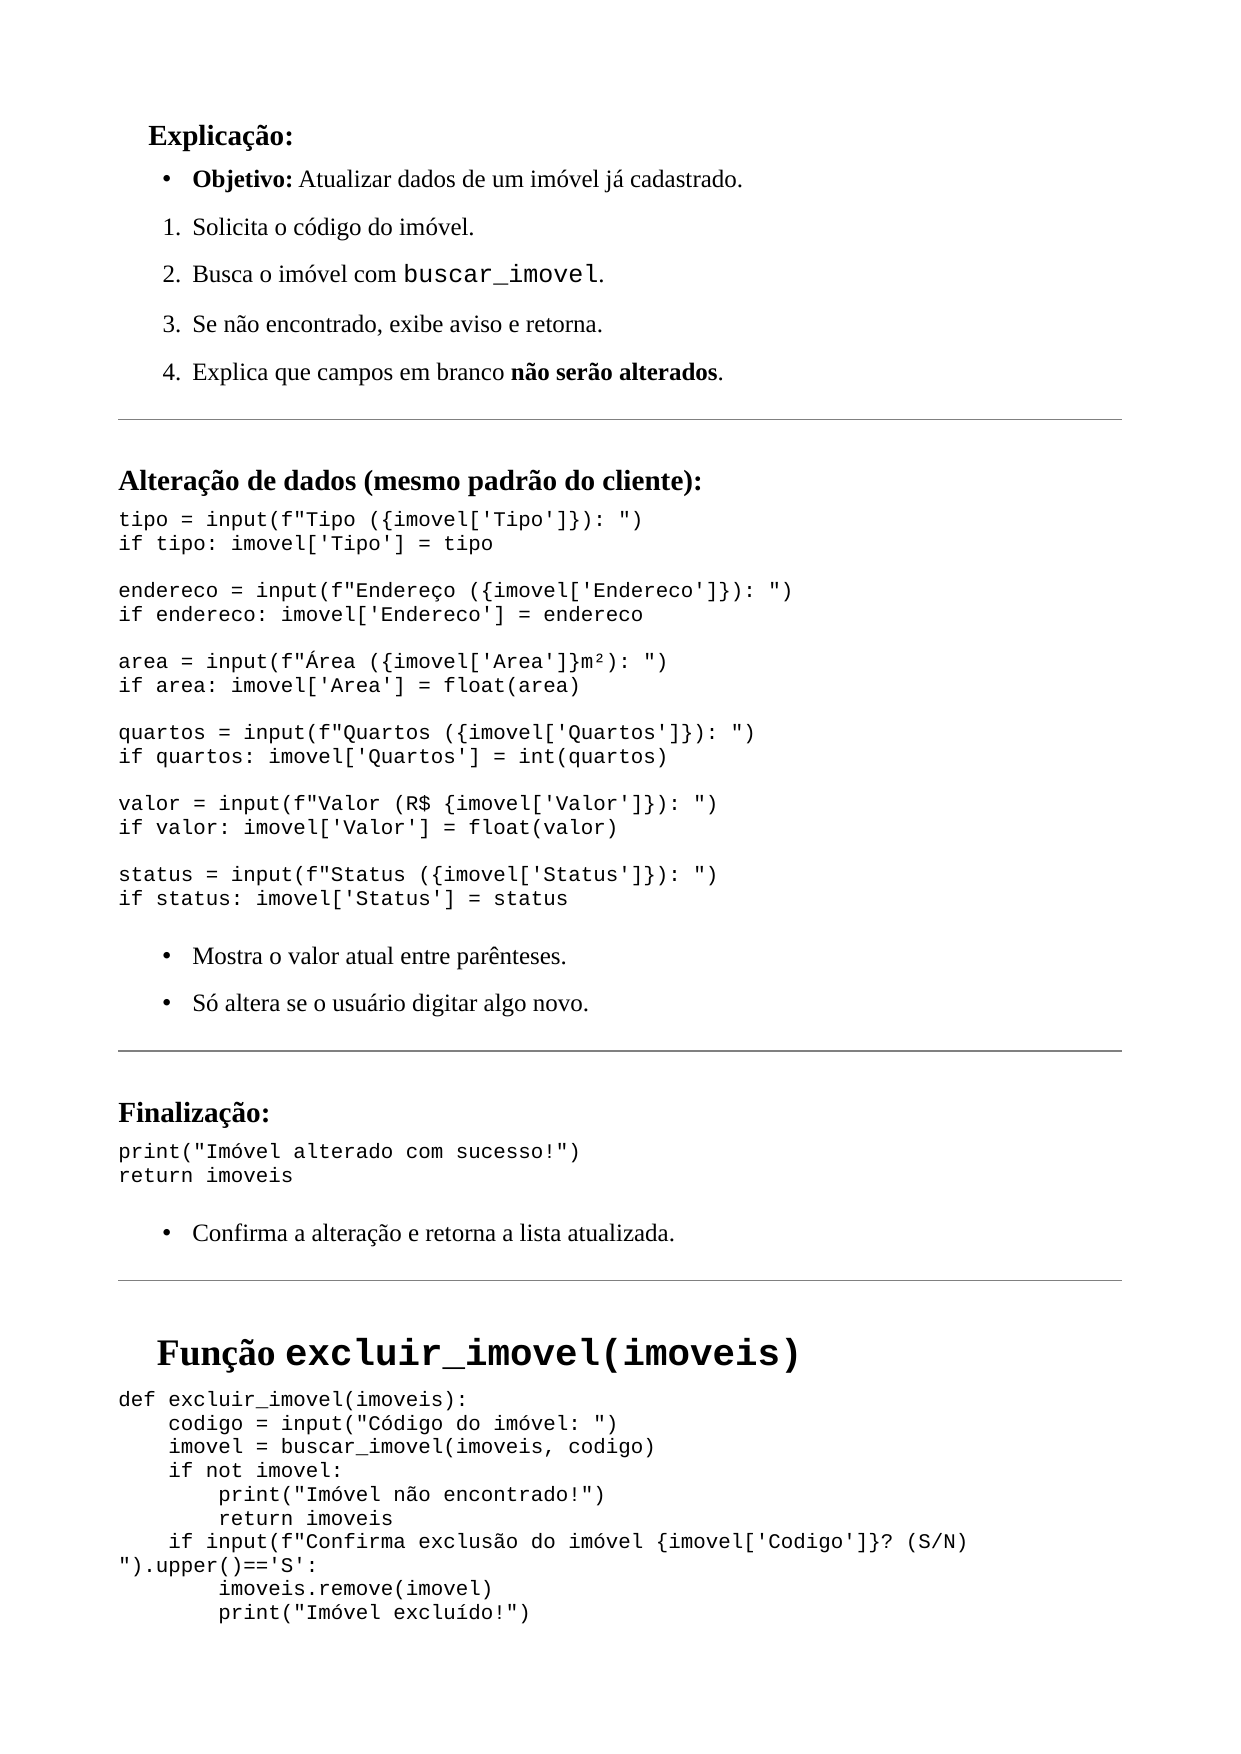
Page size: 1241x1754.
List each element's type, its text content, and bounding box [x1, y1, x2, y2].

text tipo = input(f"Tipo ({imovel['Tipo']}): ") [118, 509, 1122, 533]
text if not imovel: [118, 1460, 1122, 1484]
list Explica que campos em branco não serão alterados. [162, 357, 1122, 386]
text return imoveis [118, 1165, 1122, 1188]
text print("Imóvel alterado com sucesso!") [118, 1141, 1122, 1165]
text if input(f"Confirma exclusão do imóvel {imovel['Codigo']}? (S/N) ").upper()=='S': [118, 1531, 1122, 1578]
text def excluir_imovel(imoveis): [118, 1389, 1122, 1413]
subtitle Finalização: [118, 1095, 1122, 1128]
text imovel = buscar_imovel(imoveis, codigo) [118, 1437, 1122, 1460]
text if quartos: imovel['Quartos'] = int(quartos) [118, 746, 1122, 769]
text if valor: imovel['Valor'] = float(valor) [118, 817, 1122, 841]
text if area: imovel['Area'] = float(area) [118, 675, 1122, 699]
list Objetivo: Atualizar dados de um imóvel já cadastrado. [162, 164, 1122, 193]
text endereco = input(f"Endereço ({imovel['Endereco']}): ") [118, 580, 1122, 604]
text area = input(f"Área ({imovel['Area']}m²): ") [118, 651, 1122, 675]
text print("Imóvel excluído!") [118, 1602, 1122, 1626]
text print("Imóvel não encontrado!") [118, 1484, 1122, 1507]
subtitle 🧩 Explicação: [118, 118, 1122, 152]
list Solicita o código do imóvel. [162, 212, 1122, 241]
list Só altera se o usuário digitar algo novo. [162, 988, 1122, 1017]
text valor = input(f"Valor (R$ {imovel['Valor']}): ") [118, 793, 1122, 817]
text if endereco: imovel['Endereco'] = endereco [118, 604, 1122, 628]
list Confirma a alteração e retorna a lista atualizada. [162, 1218, 1122, 1247]
text imoveis.remove(imovel) [118, 1578, 1122, 1602]
text codigo = input("Código do imóvel: ") [118, 1413, 1122, 1437]
text if status: imovel['Status'] = status [118, 888, 1122, 911]
list Mostra o valor atual entre parênteses. [162, 941, 1122, 970]
list Busca o imóvel com buscar_imovel. [162, 259, 1122, 290]
subtitle Alteração de dados (mesmo padrão do cliente): [118, 463, 1122, 497]
text return imoveis [118, 1507, 1122, 1531]
text if tipo: imovel['Tipo'] = tipo [118, 533, 1122, 557]
list Se não encontrado, exibe aviso e retorna. [162, 309, 1122, 338]
subtitle 🔹 Função excluir_imovel(imoveis) [118, 1331, 1122, 1377]
text status = input(f"Status ({imovel['Status']}): ") [118, 864, 1122, 888]
text quartos = input(f"Quartos ({imovel['Quartos']}): ") [118, 722, 1122, 746]
